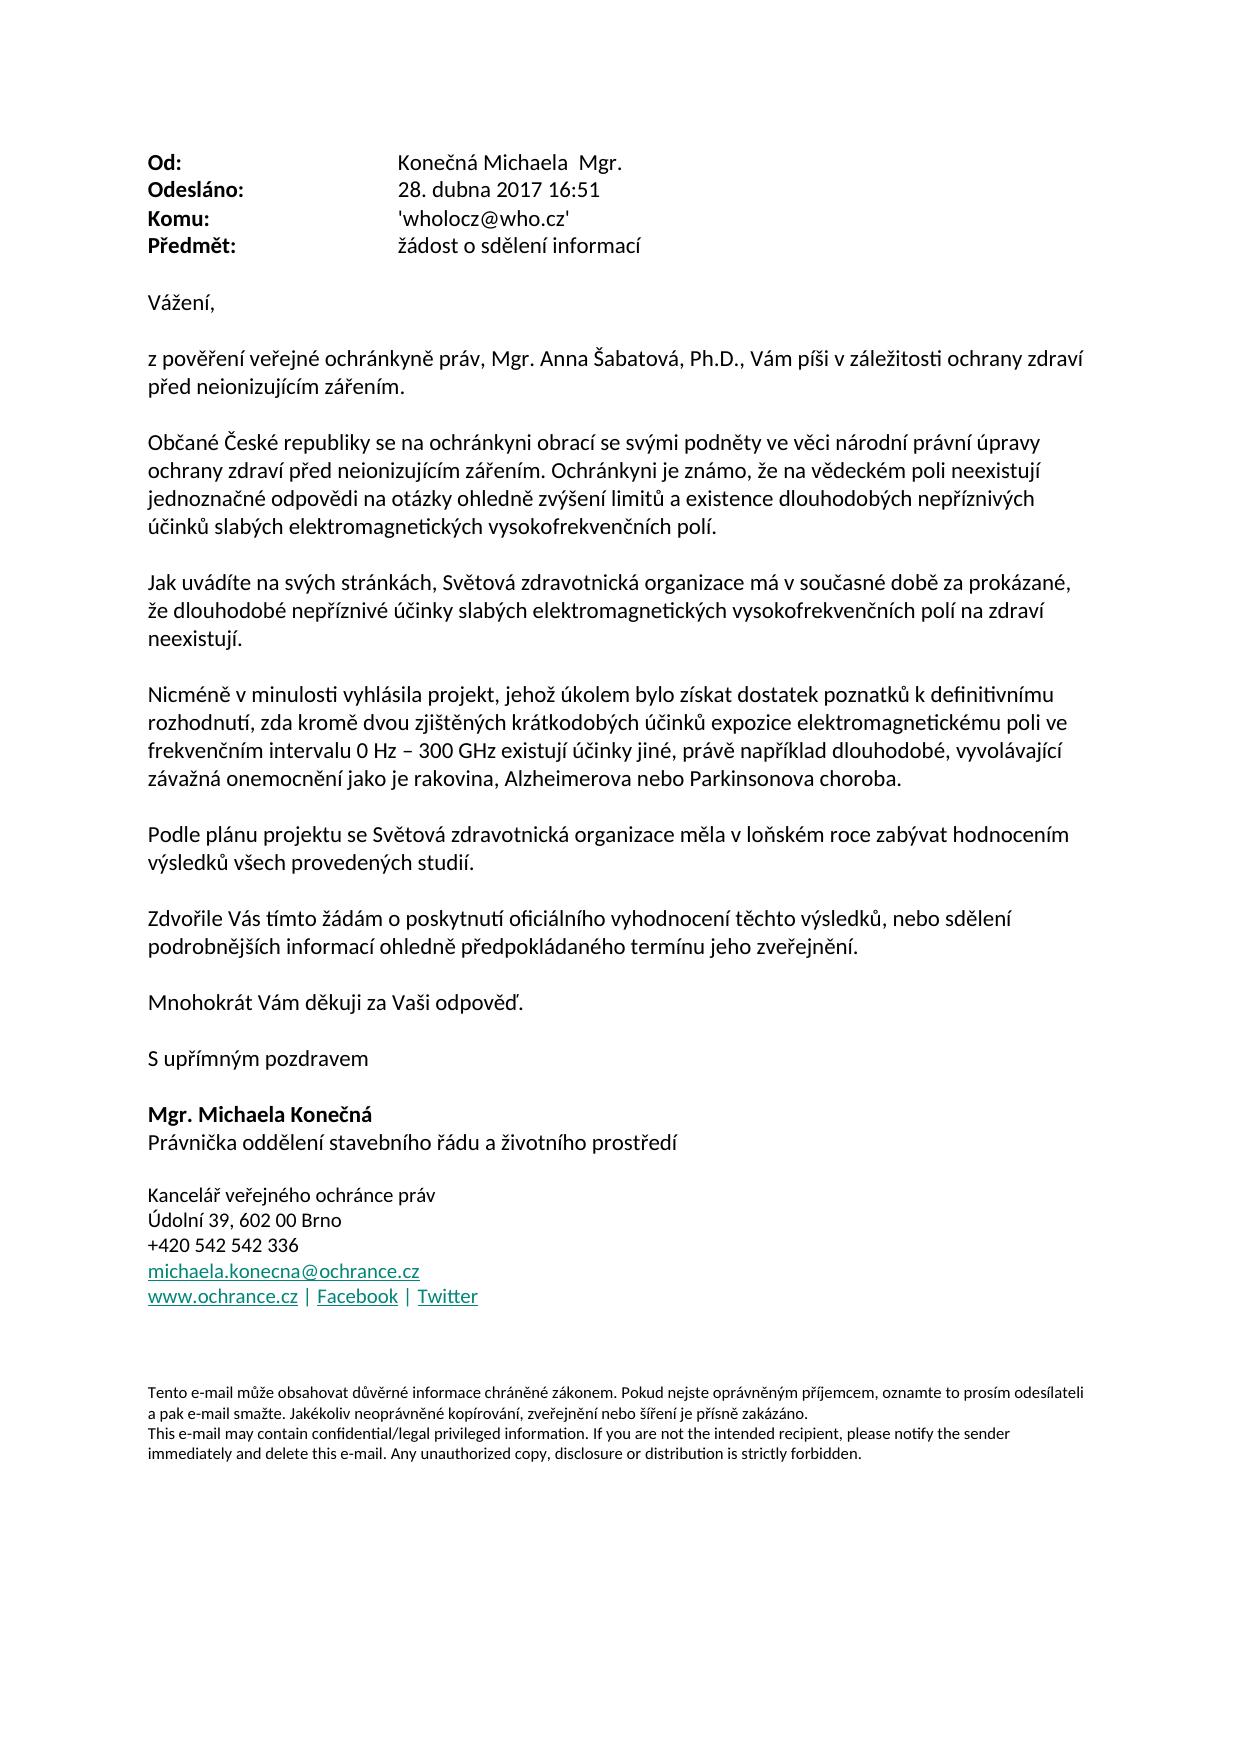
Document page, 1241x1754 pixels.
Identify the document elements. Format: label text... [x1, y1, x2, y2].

text Mgr. Michaela Konečná [148, 1100, 1093, 1128]
text Kancelář veřejného ochránce práv [148, 1182, 1093, 1207]
text S upřímným pozdravem [148, 1044, 1093, 1072]
text Vážení, [148, 288, 1093, 316]
text Od: Konečná Michaela Mgr. [148, 148, 1093, 176]
text Mnohokrát Vám děkuji za Vaši odpověď. [148, 988, 1093, 1016]
text Údolní 39, 602 00 Brno [148, 1207, 1093, 1233]
text www.ochrance.cz | Facebook | Twitter [148, 1283, 1093, 1309]
text +420 542 542 336 [148, 1233, 1093, 1258]
text Občané České republiky se na ochránkyni obrací se svými podněty ve věci národní právní úpravy ochrany zdraví před neionizujícím zářením. Ochránkyni je známo, že na vědeckém poli neexistují jednoznačné odpovědi na otázky ohledně zvýšení limitů a existence dlouhodobých nepříznivých účinků slabých elektromagnetických vysokofrekvenčních polí. [148, 428, 1093, 540]
text Odesláno: 28. dubna 2017 16:51 [148, 176, 1093, 204]
text Nicméně v minulosti vyhlásila projekt, jehož úkolem bylo získat dostatek poznatků k definitivnímu rozhodnutí, zda kromě dvou zjištěných krátkodobých účinků expozice elektromagnetickému poli ve frekvenčním intervalu 0 Hz – 300 GHz existují účinky jiné, právě například dlouhodobé, vyvolávající závažná onemocnění jako je rakovina, Alzheimerova nebo Parkinsonova choroba. [148, 680, 1093, 792]
text Komu: 'wholocz@who.cz' [148, 204, 1093, 232]
text Podle plánu projektu se Světová zdravotnická organizace měla v loňském roce zabývat hodnocením výsledků všech provedených studií. [148, 820, 1093, 876]
text michaela.konecna@ochrance.cz [148, 1258, 1093, 1283]
text Zdvořile Vás tímto žádám o poskytnutí oficiálního vyhodnocení těchto výsledků, nebo sdělení podrobnějších informací ohledně předpokládaného termínu jeho zveřejnění. [148, 904, 1093, 960]
text Tento e-mail může obsahovat důvěrné informace chráněné zákonem. Pokud nejste oprávněným příjemcem, oznamte to prosím odesílateli a pak e-mail smažte. Jakékoliv neoprávněné kopírování, zveřejnění nebo šíření je přísně zakázáno. [148, 1383, 1093, 1423]
text Právnička oddělení stavebního řádu a životního prostředí [148, 1128, 1093, 1156]
text This e-mail may contain confidential/legal privileged information. If you are not the intended recipient, please notify the sender immediately and delete this e-mail. Any unauthorized copy, disclosure or distribution is strictly forbidden. [148, 1423, 1093, 1464]
text z pověření veřejné ochránkyně práv, Mgr. Anna Šabatová, Ph.D., Vám píši v záležitosti ochrany zdraví před neionizujícím zářením. [148, 344, 1093, 400]
text Jak uvádíte na svých stránkách, Světová zdravotnická organizace má v současné době za prokázané, že dlouhodobé nepříznivé účinky slabých elektromagnetických vysokofrekvenčních polí na zdraví neexistují. [148, 568, 1093, 652]
text Předmět: žádost o sdělení informací [148, 232, 1093, 260]
